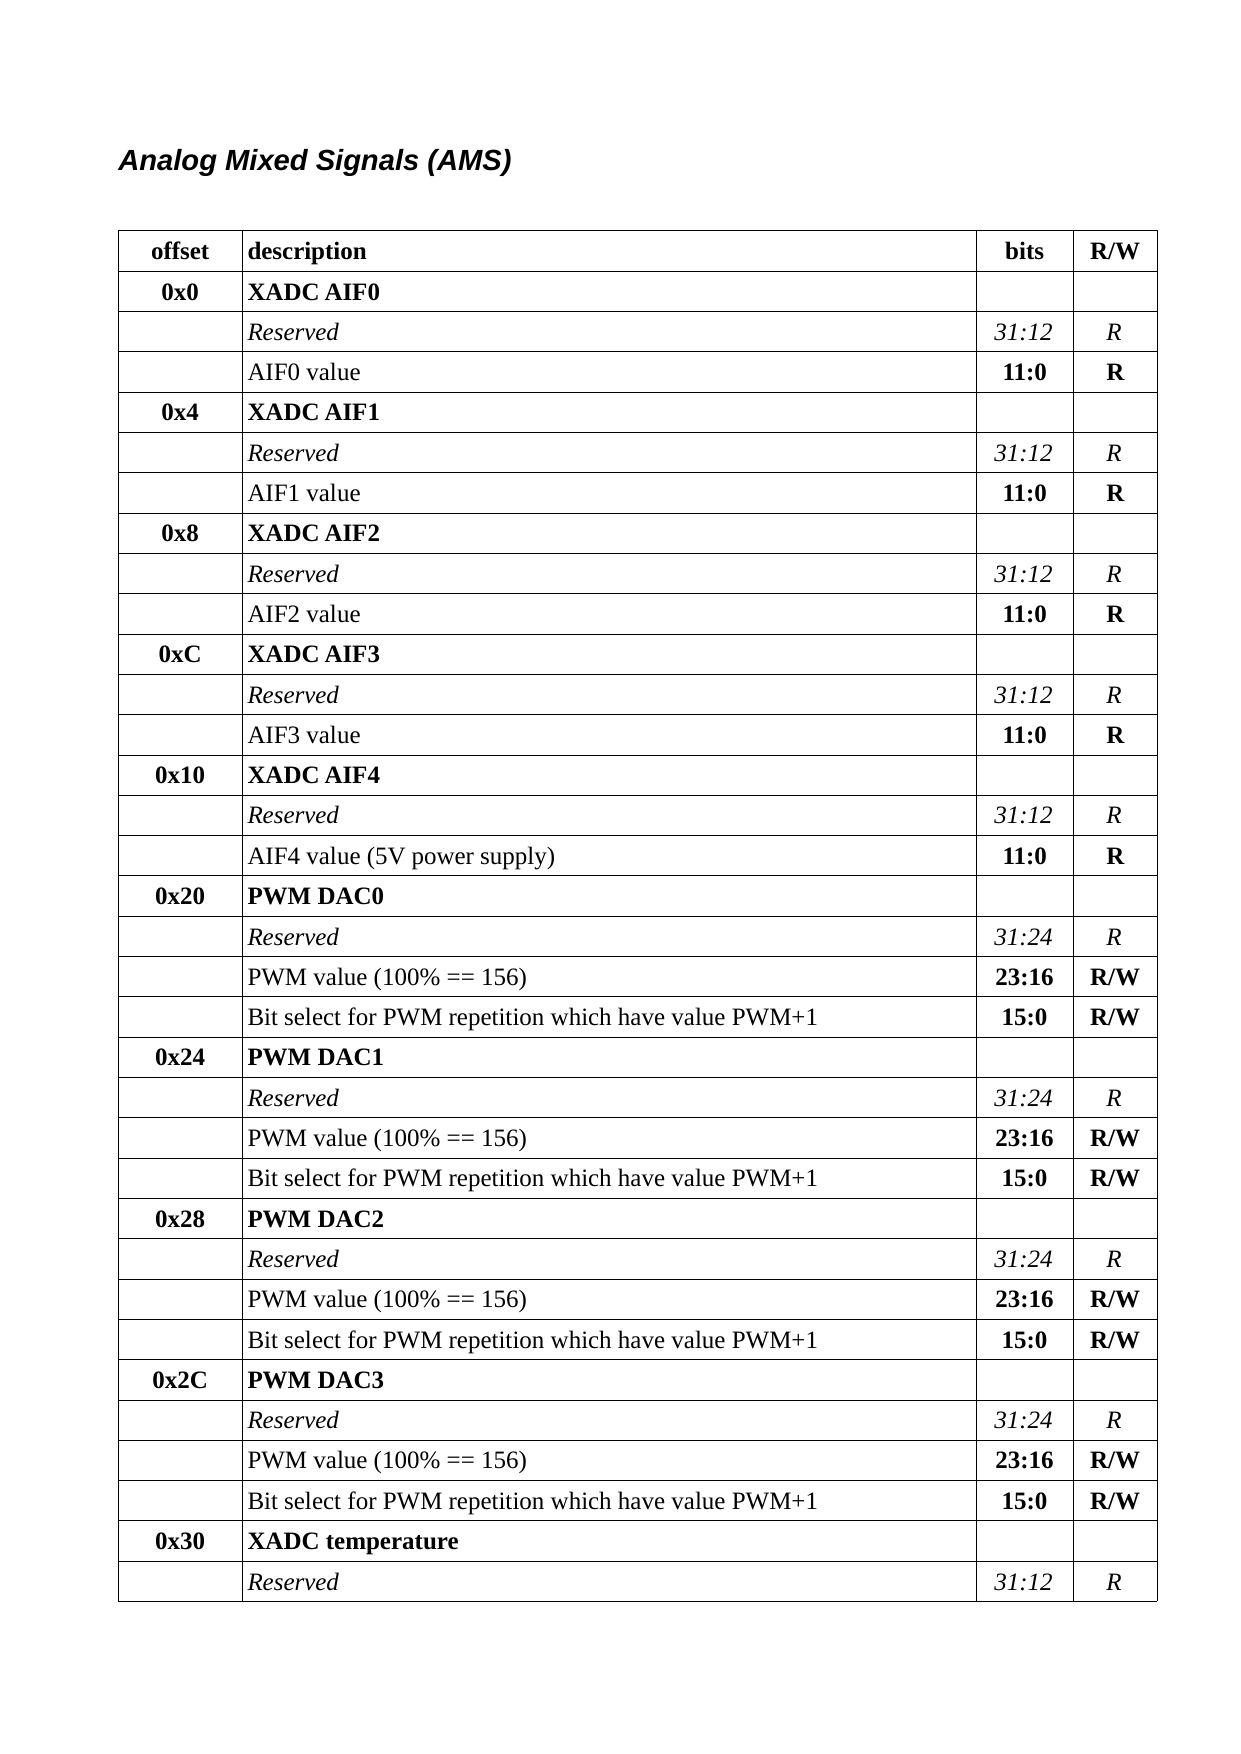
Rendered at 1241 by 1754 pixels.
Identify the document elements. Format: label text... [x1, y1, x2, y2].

table_cell Reserved [243, 1078, 976, 1117]
table_cell [119, 1441, 242, 1480]
table_cell Reserved [243, 1562, 976, 1601]
table_cell 15:0 [977, 1159, 1073, 1198]
table_cell Bit select for PWM repetition which have value PWM+1 [243, 1320, 976, 1359]
table_cell PWM value (100% == 156) [243, 1441, 976, 1480]
table_cell R/W [1074, 1159, 1157, 1198]
table_cell R [1074, 594, 1157, 633]
table_header description [243, 231, 976, 271]
table_cell 31:12 [977, 796, 1073, 835]
table_cell R/W [1074, 1280, 1157, 1319]
table_cell [977, 635, 1073, 674]
table_cell [1074, 635, 1157, 674]
table_cell [119, 1481, 242, 1520]
table_cell [119, 1078, 242, 1117]
table_header bits [977, 231, 1073, 271]
table_cell [119, 594, 242, 633]
table_cell PWM DAC0 [243, 876, 976, 916]
table_cell PWM value (100% == 156) [243, 1280, 976, 1319]
table_cell [119, 1320, 242, 1359]
table_cell R/W [1074, 1118, 1157, 1158]
table_cell AIF1 value [243, 473, 976, 513]
table_cell [119, 1118, 242, 1158]
table_cell 23:16 [977, 1280, 1073, 1319]
table_cell 31:12 [977, 433, 1073, 472]
table_cell XADC AIF1 [243, 393, 976, 432]
table_cell 31:24 [977, 1078, 1073, 1117]
table_cell 0x8 [119, 514, 242, 553]
table_cell PWM value (100% == 156) [243, 1118, 976, 1158]
table_cell 11:0 [977, 715, 1073, 754]
table_header offset [119, 231, 242, 271]
table_cell [1074, 1521, 1157, 1561]
table_cell 15:0 [977, 1320, 1073, 1359]
table_cell 15:0 [977, 1481, 1073, 1520]
table_cell [119, 997, 242, 1037]
table_cell 0x0 [119, 272, 242, 311]
table_cell [119, 796, 242, 835]
table_cell R/W [1074, 1441, 1157, 1480]
table_cell Reserved [243, 433, 976, 472]
table_cell [1074, 393, 1157, 432]
table_cell [977, 876, 1073, 916]
table_cell Reserved [243, 1239, 976, 1278]
table_cell AIF2 value [243, 594, 976, 633]
table_cell Reserved [243, 917, 976, 956]
table_cell [1074, 272, 1157, 311]
table_cell 31:12 [977, 554, 1073, 593]
table_cell XADC AIF0 [243, 272, 976, 311]
table_cell AIF3 value [243, 715, 976, 754]
table_cell [1074, 756, 1157, 795]
table_cell 0x28 [119, 1199, 242, 1238]
table_cell Reserved [243, 1401, 976, 1440]
table_cell 0x24 [119, 1038, 242, 1077]
table_cell PWM DAC2 [243, 1199, 976, 1238]
table_cell R [1074, 554, 1157, 593]
table_cell [119, 473, 242, 513]
table_cell 23:16 [977, 1118, 1073, 1158]
table_cell 31:12 [977, 312, 1073, 351]
table_cell PWM value (100% == 156) [243, 957, 976, 996]
table_cell 0x4 [119, 393, 242, 432]
table_cell 11:0 [977, 594, 1073, 633]
table_cell [977, 1360, 1073, 1399]
table_cell R [1074, 433, 1157, 472]
table_cell Bit select for PWM repetition which have value PWM+1 [243, 997, 976, 1037]
table_cell XADC AIF3 [243, 635, 976, 674]
table_cell [119, 433, 242, 472]
table_cell R [1074, 917, 1157, 956]
table_cell [119, 312, 242, 351]
table_cell 11:0 [977, 352, 1073, 392]
table_cell [119, 554, 242, 593]
table_cell 0x20 [119, 876, 242, 916]
table_cell Reserved [243, 675, 976, 714]
table_cell R [1074, 1078, 1157, 1117]
table_cell R [1074, 473, 1157, 513]
table_cell [977, 1199, 1073, 1238]
table_cell [119, 957, 242, 996]
table_cell AIF4 value (5V power supply) [243, 836, 976, 875]
table_cell [1074, 514, 1157, 553]
table_cell [119, 1401, 242, 1440]
table_cell 0x10 [119, 756, 242, 795]
table_cell [119, 1562, 242, 1601]
table_cell R [1074, 352, 1157, 392]
table_cell [119, 1239, 242, 1278]
table_header R/W [1074, 231, 1157, 271]
table_cell [1074, 1199, 1157, 1238]
table_cell PWM DAC3 [243, 1360, 976, 1399]
table_cell [119, 1280, 242, 1319]
table_cell R [1074, 1239, 1157, 1278]
table_cell R/W [1074, 1320, 1157, 1359]
table_cell R [1074, 1562, 1157, 1601]
table_cell [977, 756, 1073, 795]
table_cell 31:24 [977, 1401, 1073, 1440]
table_cell [119, 675, 242, 714]
subtitle Analog Mixed Signals (AMS) [118, 143, 1122, 177]
table_cell R [1074, 312, 1157, 351]
table_cell [119, 836, 242, 875]
table_cell PWM DAC1 [243, 1038, 976, 1077]
table_cell [977, 1521, 1073, 1561]
table_cell R/W [1074, 997, 1157, 1037]
table_cell [977, 393, 1073, 432]
table_cell [119, 917, 242, 956]
table_cell [1074, 1360, 1157, 1399]
table_cell [977, 514, 1073, 553]
table_cell XADC temperature [243, 1521, 976, 1561]
table_cell AIF0 value [243, 352, 976, 392]
table_cell [1074, 876, 1157, 916]
table_cell [977, 272, 1073, 311]
table_cell [119, 715, 242, 754]
table_cell [119, 1159, 242, 1198]
table_cell 15:0 [977, 997, 1073, 1037]
table_cell 23:16 [977, 957, 1073, 996]
table_cell R [1074, 675, 1157, 714]
table_cell R [1074, 836, 1157, 875]
table_cell 31:12 [977, 1562, 1073, 1601]
table_cell R [1074, 796, 1157, 835]
table_cell 0x2C [119, 1360, 242, 1399]
table_cell 0xC [119, 635, 242, 674]
table_cell XADC AIF4 [243, 756, 976, 795]
table_cell R [1074, 715, 1157, 754]
table_cell R/W [1074, 1481, 1157, 1520]
table_cell 31:24 [977, 1239, 1073, 1278]
table_cell 0x30 [119, 1521, 242, 1561]
table_cell Bit select for PWM repetition which have value PWM+1 [243, 1481, 976, 1520]
table_cell 11:0 [977, 473, 1073, 513]
table_cell [977, 1038, 1073, 1077]
table_cell 11:0 [977, 836, 1073, 875]
table_cell Reserved [243, 796, 976, 835]
table_cell Reserved [243, 554, 976, 593]
table_cell [1074, 1038, 1157, 1077]
table_cell 31:24 [977, 917, 1073, 956]
table_cell R/W [1074, 957, 1157, 996]
table_cell [119, 352, 242, 392]
table_cell XADC AIF2 [243, 514, 976, 553]
table_cell 31:12 [977, 675, 1073, 714]
table_cell 23:16 [977, 1441, 1073, 1480]
table_cell Bit select for PWM repetition which have value PWM+1 [243, 1159, 976, 1198]
table_cell Reserved [243, 312, 976, 351]
table_cell R [1074, 1401, 1157, 1440]
